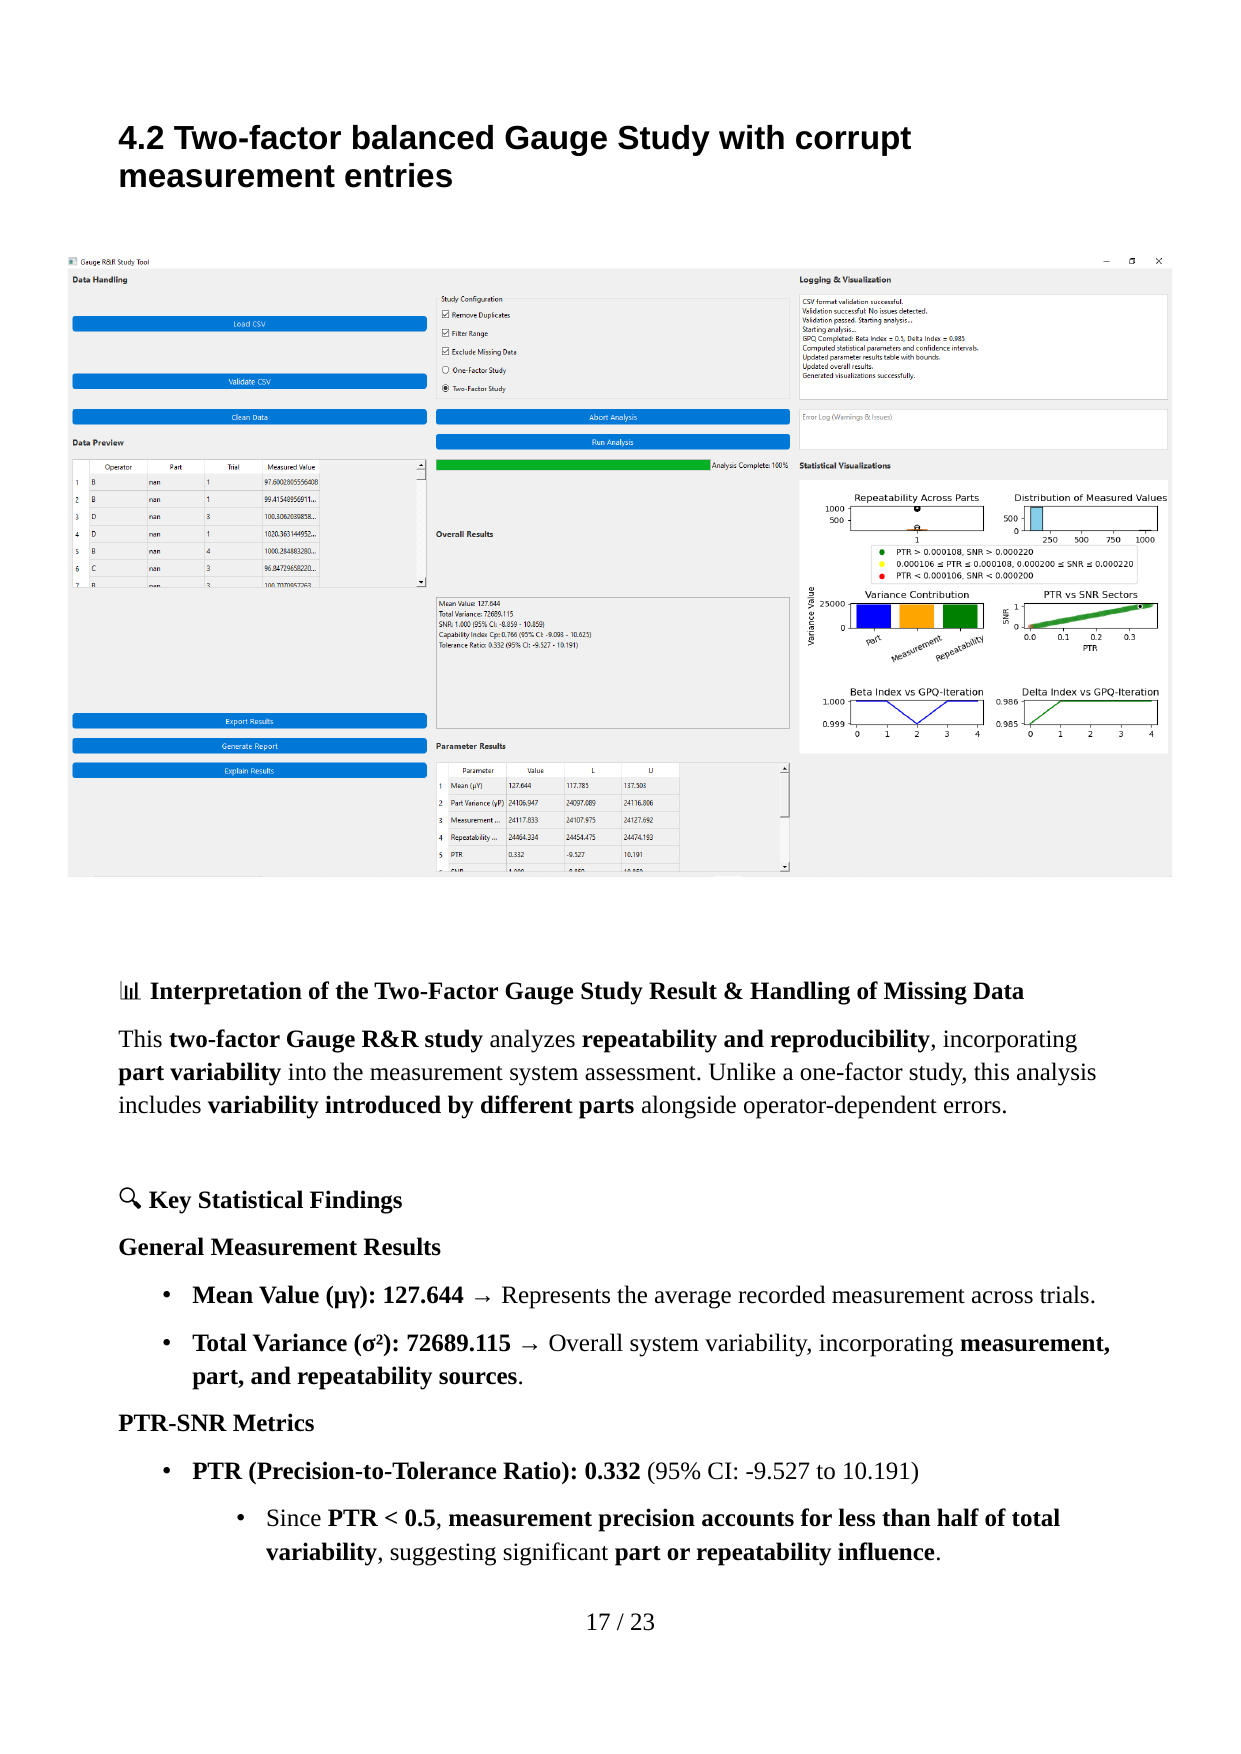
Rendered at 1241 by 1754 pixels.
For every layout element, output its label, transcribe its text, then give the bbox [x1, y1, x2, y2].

list PTR (Precision-to-Tolerance Ratio): 0.332 (95% CI: -9.527 to 10.191) [162, 1456, 1122, 1485]
text This two-factor Gauge R&R study analyzes repeatability and reproducibility, incorporating part variability into the measurement system assessment. Unlike a one-factor study, this analysis includes variability introduced by different parts alongside operator-dependent errors. [118, 1024, 1122, 1118]
list Total Variance (σ²): 72689.115 → Overall system variability, incorporating measurement, part, and repeatability sources. [162, 1328, 1122, 1389]
text General Measurement Results [118, 1232, 1122, 1261]
list Mean Value (μγ): 127.644 → Represents the average recorded measurement across trials. [162, 1280, 1122, 1309]
picture [67, 255, 1173, 877]
text 🔍 Key Statistical Findings [118, 1185, 1122, 1214]
subtitle 4.2 Two-factor balanced Gauge Study with corrupt measurement entries [118, 118, 1122, 195]
text PTR-SNR Metrics [118, 1408, 1122, 1437]
text 📊 Interpretation of the Two-Factor Gauge Study Result & Handling of Missing Data [118, 976, 1122, 1005]
list Since PTR < 0.5, measurement precision accounts for less than half of total variability, suggesting significant part or repeatability influence. [236, 1503, 1122, 1565]
